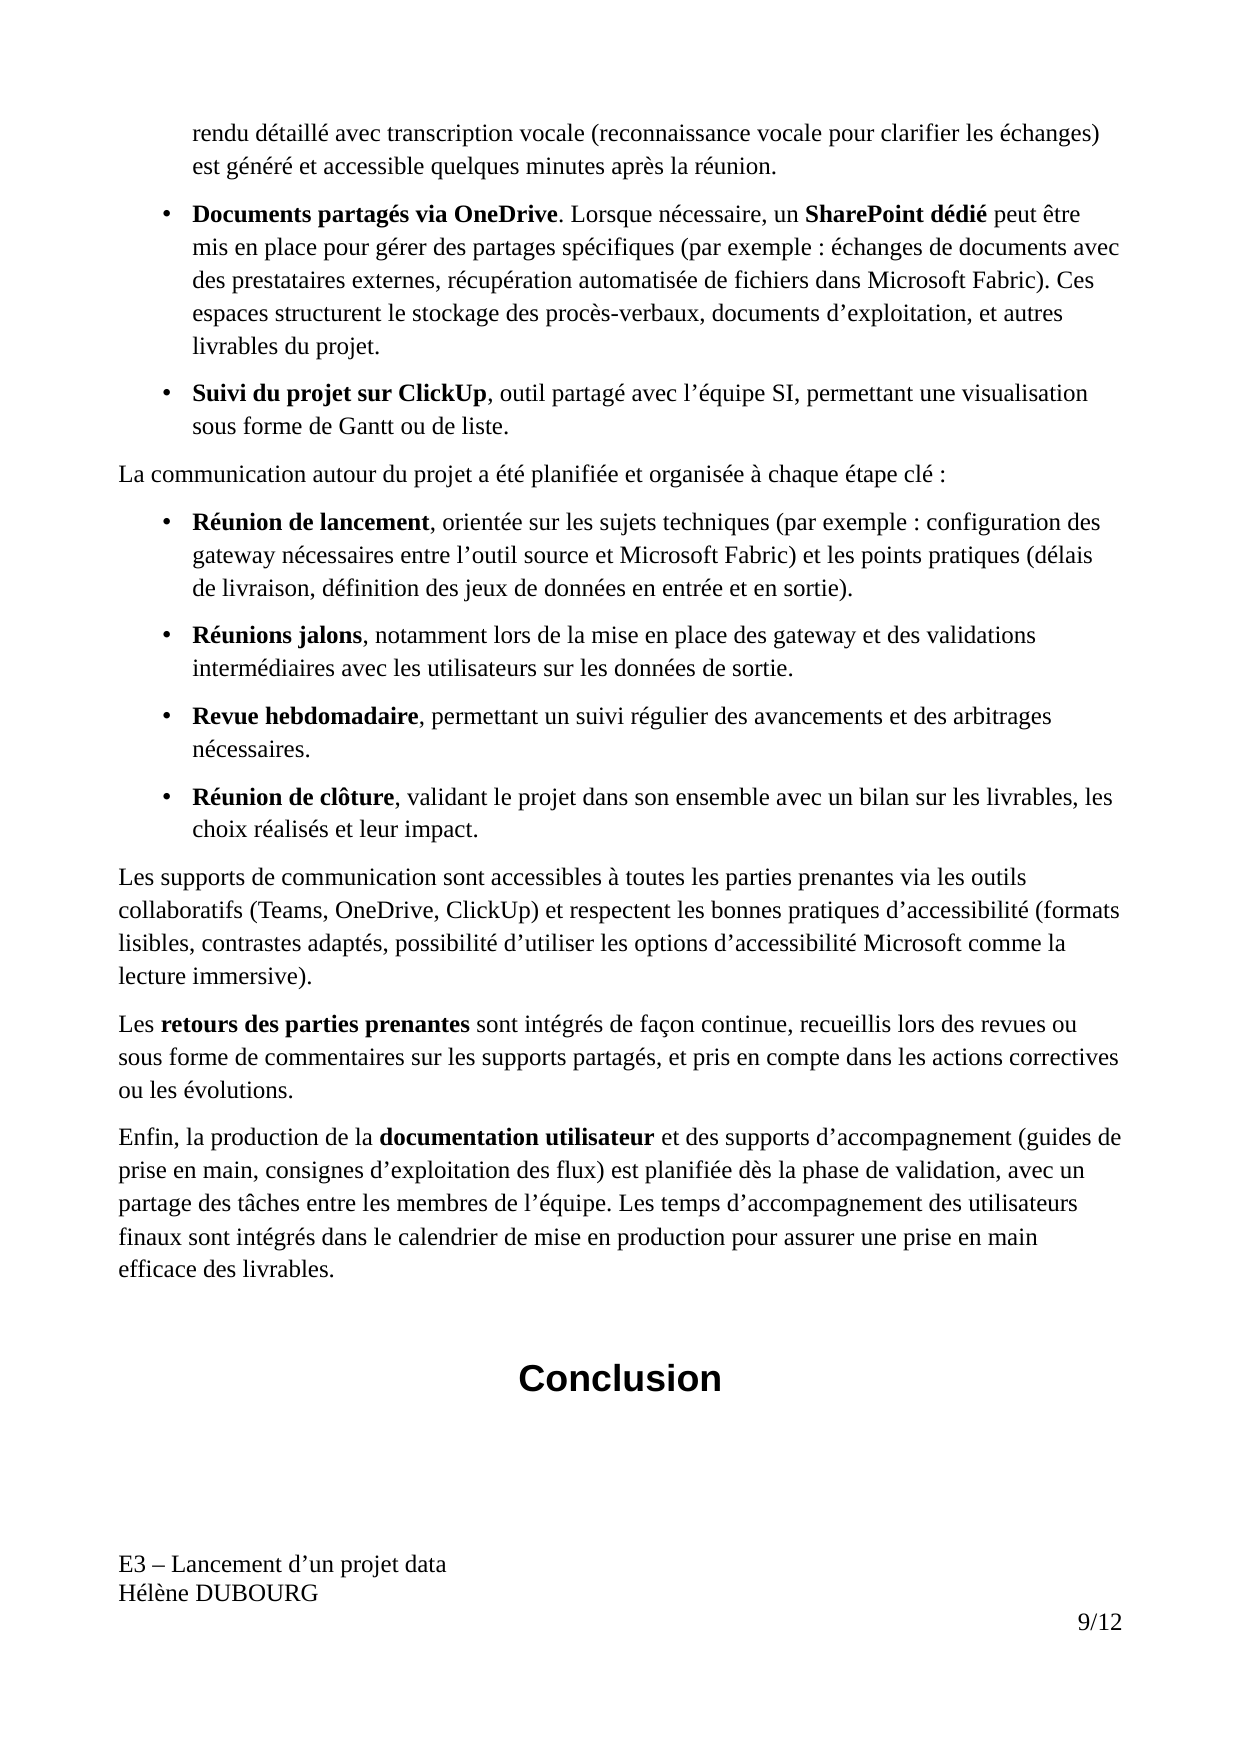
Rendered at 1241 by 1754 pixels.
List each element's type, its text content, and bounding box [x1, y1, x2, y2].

text Les supports de communication sont accessibles à toutes les parties prenantes via les outils collaboratifs (Teams, OneDrive, ClickUp) et respectent les bonnes pratiques d’accessibilité (formats lisibles, contrastes adaptés, possibilité d’utiliser les options d’accessibilité Microsoft comme la lecture immersive). [118, 862, 1122, 990]
text Enfin, la production de la documentation utilisateur et des supports d’accompagnement (guides de prise en main, consignes d’exploitation des flux) est planifiée dès la phase de validation, avec un partage des tâches entre les membres de l’équipe. Les temps d’accompagnement des utilisateurs finaux sont intégrés dans le calendrier de mise en production pour assurer une prise en main efficace des livrables. [118, 1122, 1122, 1283]
list rendu détaillé avec transcription vocale (reconnaissance vocale pour clarifier les échanges) est généré et accessible quelques minutes après la réunion. [162, 118, 1122, 180]
list Réunions jalons, notamment lors de la mise en place des gateway et des validations intermédiaires avec les utilisateurs sur les données de sortie. [162, 620, 1122, 682]
list Suivi du projet sur ClickUp, outil partagé avec l’équipe SI, permettant une visualisation sous forme de Gantt ou de liste. [162, 378, 1122, 440]
subtitle Conclusion [118, 1356, 1122, 1399]
list Réunion de lancement, orientée sur les sujets techniques (par exemple : configuration des gateway nécessaires entre l’outil source et Microsoft Fabric) et les points pratiques (délais de livraison, définition des jeux de données en entrée et en sortie). [162, 507, 1122, 601]
text La communication autour du projet a été planifiée et organisée à chaque étape clé : [118, 459, 1122, 488]
list Réunion de clôture, validant le projet dans son ensemble avec un bilan sur les livrables, les choix réalisés et leur impact. [162, 782, 1122, 843]
text Les retours des parties prenantes sont intégrés de façon continue, recueillis lors des revues ou sous forme de commentaires sur les supports partagés, et pris en compte dans les actions correctives ou les évolutions. [118, 1009, 1122, 1104]
list Revue hebdomadaire, permettant un suivi régulier des avancements et des arbitrages nécessaires. [162, 701, 1122, 763]
list Documents partagés via OneDrive. Lorsque nécessaire, un SharePoint dédié peut être mis en place pour gérer des partages spécifiques (par exemple : échanges de documents avec des prestataires externes, récupération automatisée de fichiers dans Microsoft Fabric). Ces espaces structurent le stockage des procès-verbaux, documents d’exploitation, et autres livrables du projet. [162, 199, 1122, 359]
